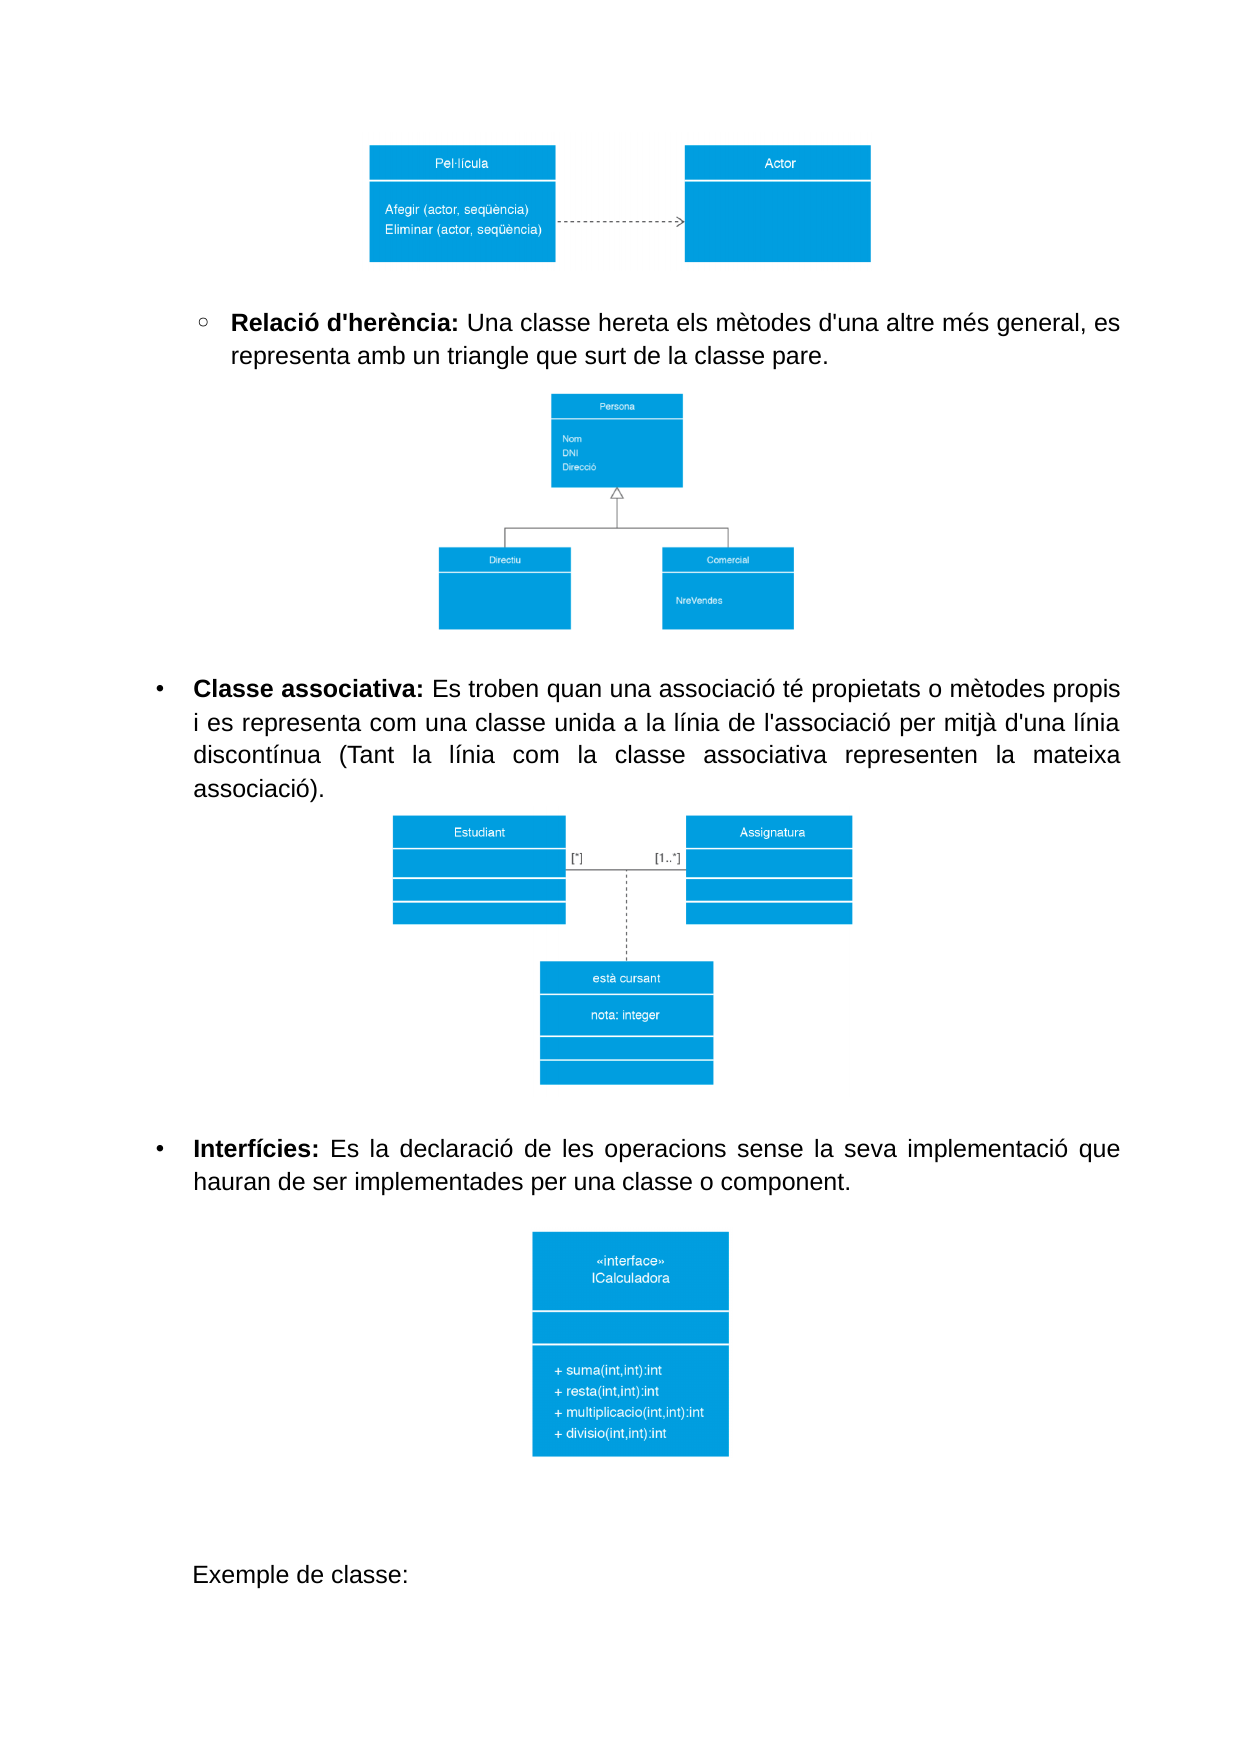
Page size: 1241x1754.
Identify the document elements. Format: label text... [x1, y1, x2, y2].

list Classe associativa: Es troben quan una associació té propietats o mètodes propis i es representa com una classe unida a la línia de l'associació per mitjà d'una línia discontínua (Tant la línia com la classe associativa representen la mateixa associació). [156, 674, 1122, 802]
picture [361, 132, 879, 271]
list Interfícies: Es la declaració de les operacions sense la seva implementació que hauran de ser implementades per una classe o component. [156, 1134, 1122, 1196]
picture [424, 380, 816, 637]
picture [387, 806, 853, 1097]
text Exemple de classe: [118, 1561, 1122, 1589]
list Relació d'herència: Una classe hereta els mètodes d'una altre més general, es representa amb un triangle que surt de la classe pare. [193, 308, 1122, 369]
picture [529, 1227, 733, 1458]
